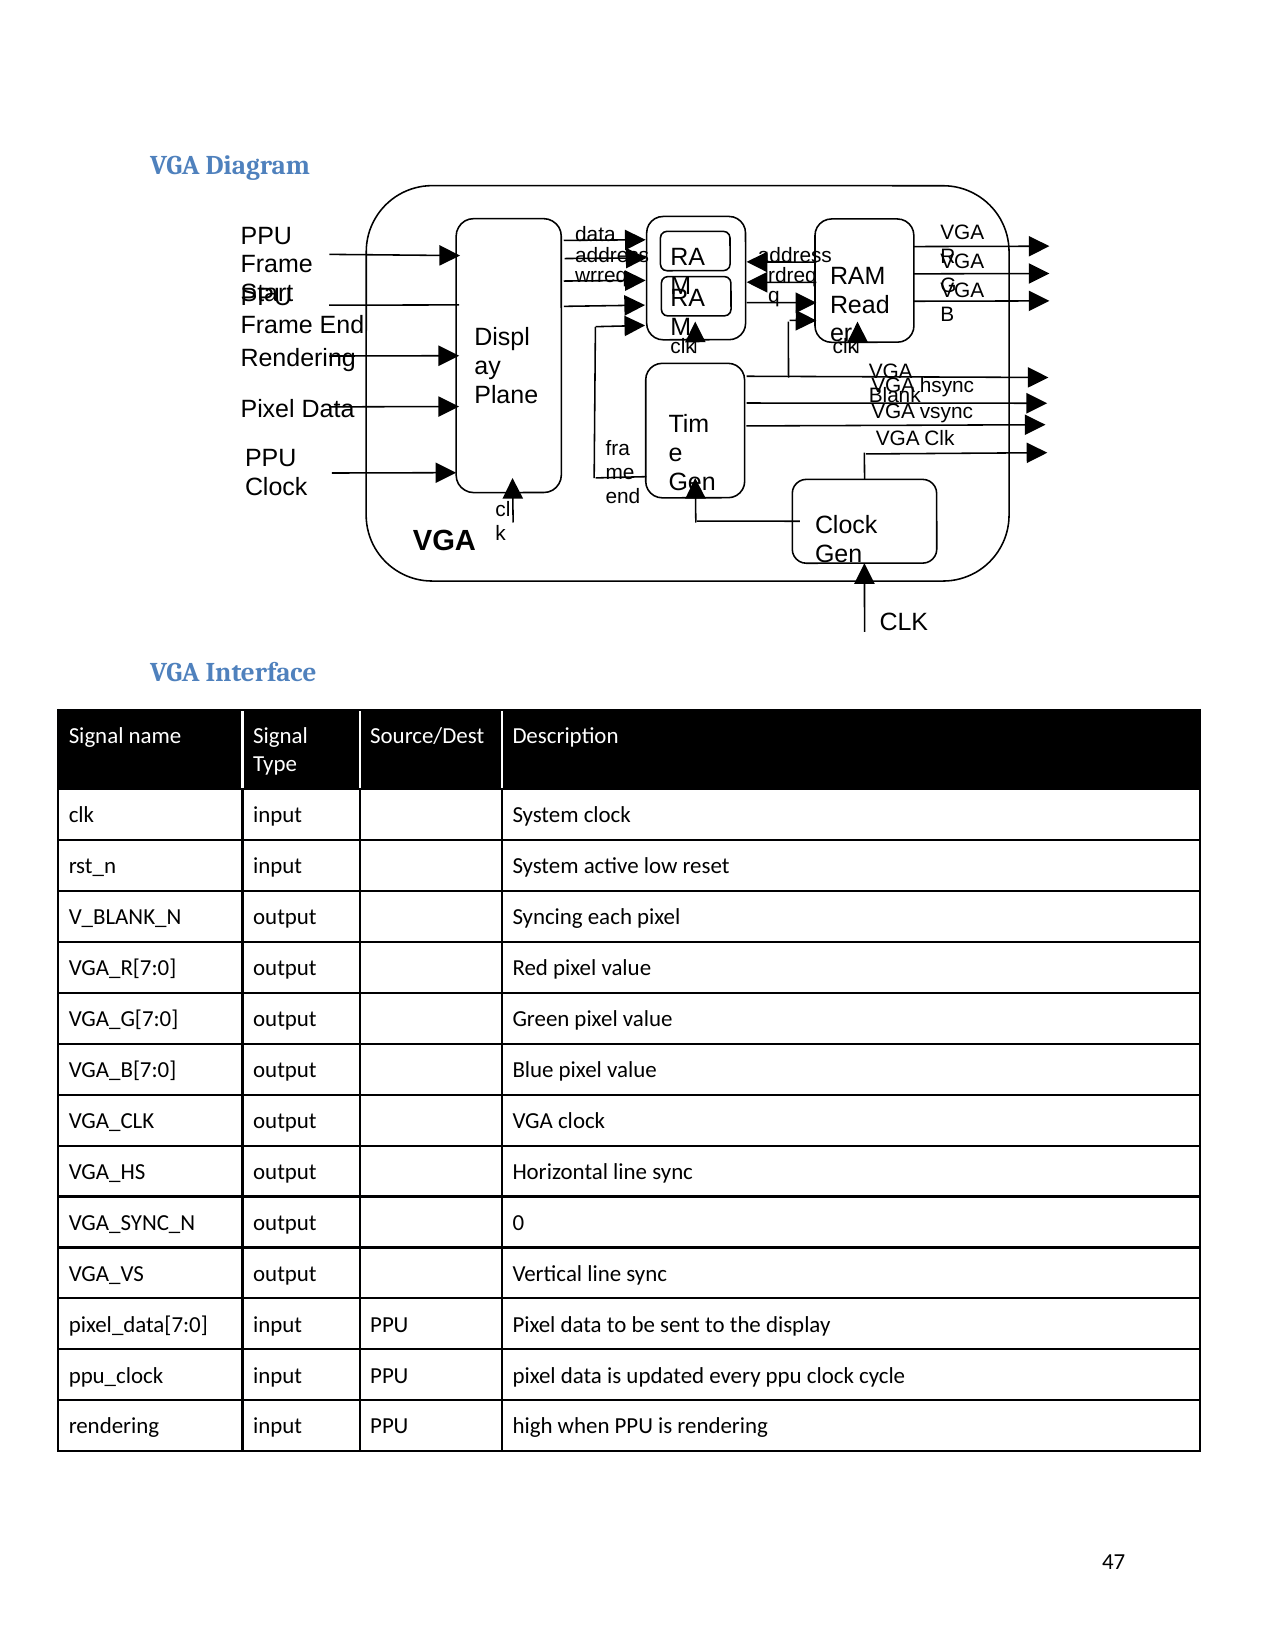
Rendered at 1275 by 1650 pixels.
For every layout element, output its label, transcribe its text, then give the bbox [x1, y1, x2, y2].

table_cell output [244, 994, 359, 1043]
table_cell Syncing each pixel [503, 892, 1199, 941]
table_cell output [244, 1045, 359, 1093]
table_cell output [244, 943, 359, 992]
table_cell high when PPU is rendering [503, 1401, 1199, 1450]
table_cell ppu_clock [59, 1350, 241, 1399]
table_cell VGA_VS [59, 1249, 241, 1297]
table_cell rst_n [59, 841, 241, 890]
table_cell V_BLANK_N [59, 892, 241, 941]
table_cell Blue pixel value [503, 1045, 1199, 1093]
table_cell Red pixel value [503, 943, 1199, 992]
table_cell input [244, 1401, 359, 1450]
table_header Source/Dest [361, 711, 501, 788]
table_cell [361, 1198, 501, 1246]
table_cell Vertical line sync [503, 1249, 1199, 1297]
table_cell pixel data is updated every ppu clock cycle [503, 1350, 1199, 1399]
table_cell [361, 790, 501, 839]
table_cell VGA clock [503, 1096, 1199, 1144]
table_cell output [244, 1198, 359, 1246]
subtitle VGA Interface [150, 657, 1125, 688]
table_cell VGA_CLK [59, 1096, 241, 1144]
table_cell PPU [361, 1299, 501, 1348]
table_cell output [244, 1147, 359, 1195]
table_cell System clock [503, 790, 1199, 839]
table_cell VGA_R[7:0] [59, 943, 241, 992]
table_cell VGA_B[7:0] [59, 1045, 241, 1093]
table_header Description [503, 711, 1199, 788]
table_cell [361, 1147, 501, 1195]
table_cell Horizontal line sync [503, 1147, 1199, 1195]
table_cell [361, 994, 501, 1043]
table_cell input [244, 841, 359, 890]
table_cell VGA_SYNC_N [59, 1198, 241, 1246]
table_cell System active low reset [503, 841, 1199, 890]
table_header Signal Type [244, 711, 359, 788]
table_cell Green pixel value [503, 994, 1199, 1043]
table_cell output [244, 1249, 359, 1297]
table_cell input [244, 1299, 359, 1348]
table_cell VGA_HS [59, 1147, 241, 1195]
subtitle VGA Diagram [150, 150, 1125, 181]
table_cell [361, 892, 501, 941]
table_cell [361, 1045, 501, 1093]
table_cell PPU [361, 1401, 501, 1450]
table_cell VGA_G[7:0] [59, 994, 241, 1043]
table_cell [361, 1249, 501, 1297]
table_cell rendering [59, 1401, 241, 1450]
table_cell Pixel data to be sent to the display [503, 1299, 1199, 1348]
table_cell [361, 841, 501, 890]
table_cell output [244, 1096, 359, 1144]
table_cell clk [59, 790, 241, 839]
table_cell input [244, 790, 359, 839]
table_cell PPU [361, 1350, 501, 1399]
table_cell output [244, 892, 359, 941]
table_cell [361, 1096, 501, 1144]
table_header Signal name [59, 711, 241, 788]
table_cell pixel_data[7:0] [59, 1299, 241, 1348]
table_cell [361, 943, 501, 992]
table_cell input [244, 1350, 359, 1399]
table_cell 0 [503, 1198, 1199, 1246]
